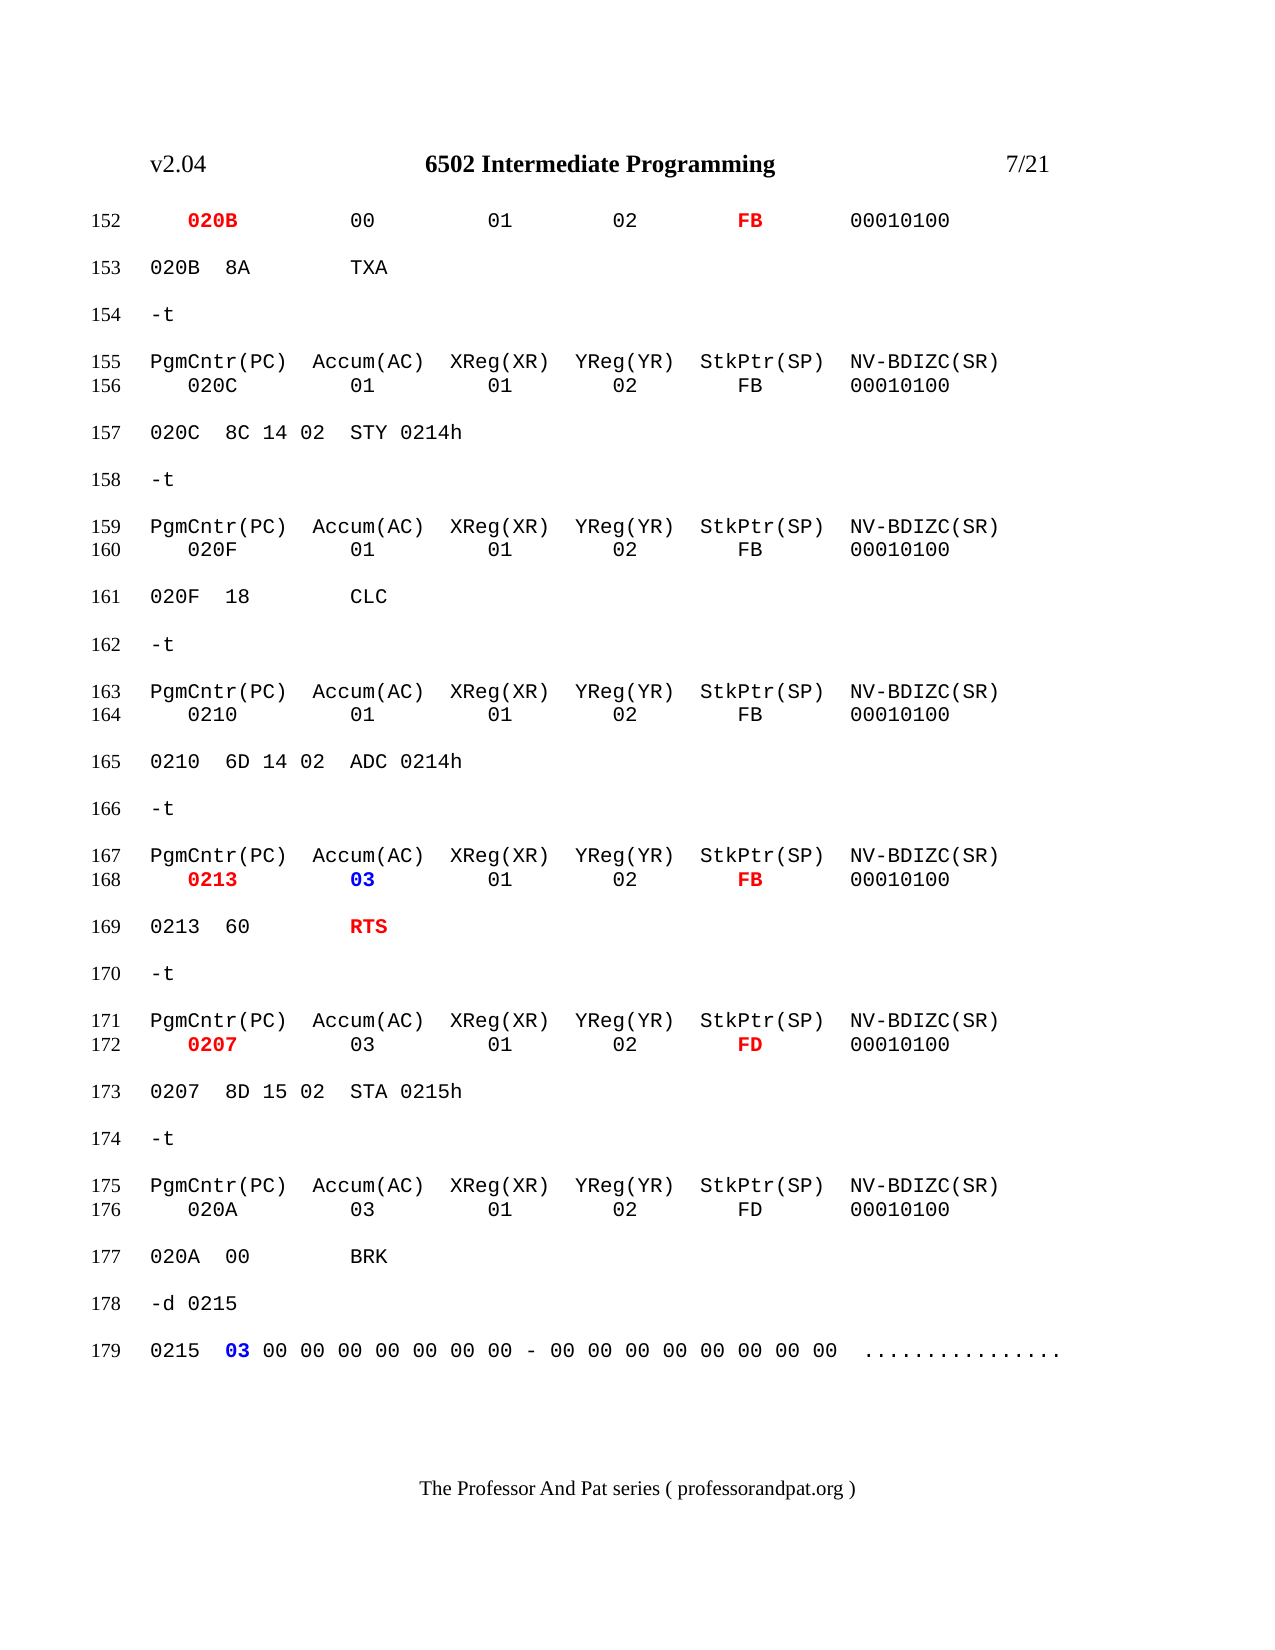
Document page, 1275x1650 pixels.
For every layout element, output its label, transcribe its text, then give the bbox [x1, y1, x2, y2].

text -t [150, 634, 1125, 657]
text 020F 18 CLC [150, 587, 1125, 610]
text PgmCntr(PC) Accum(AC) XReg(XR) YReg(YR) StkPtr(SP) NV-BDIZC(SR) [150, 681, 1125, 704]
text PgmCntr(PC) Accum(AC) XReg(XR) YReg(YR) StkPtr(SP) NV-BDIZC(SR) [150, 846, 1125, 869]
text 0207 03 01 02 FD 00010100 [150, 1034, 1125, 1057]
text -t [150, 469, 1125, 492]
text 0210 6D 14 02 ADC 0214h [150, 751, 1125, 775]
text PgmCntr(PC) Accum(AC) XReg(XR) YReg(YR) StkPtr(SP) NV-BDIZC(SR) [150, 1010, 1125, 1034]
text 0215 03 00 00 00 00 00 00 00 - 00 00 00 00 00 00 00 00 ................ [150, 1340, 1125, 1363]
text -d 0215 [150, 1293, 1125, 1316]
text 0213 60 RTS [150, 916, 1125, 940]
text PgmCntr(PC) Accum(AC) XReg(XR) YReg(YR) StkPtr(SP) NV-BDIZC(SR) [150, 1175, 1125, 1199]
text PgmCntr(PC) Accum(AC) XReg(XR) YReg(YR) StkPtr(SP) NV-BDIZC(SR) [150, 516, 1125, 539]
text -t [150, 963, 1125, 987]
text -t [150, 304, 1125, 328]
text 020F 01 01 02 FB 00010100 [150, 539, 1125, 563]
text -t [150, 1128, 1125, 1152]
text -t [150, 798, 1125, 822]
text 020A 03 01 02 FD 00010100 [150, 1199, 1125, 1222]
text 020A 00 BRK [150, 1246, 1125, 1269]
text 0210 01 01 02 FB 00010100 [150, 704, 1125, 728]
text 020C 01 01 02 FB 00010100 [150, 375, 1125, 398]
text 0213 03 01 02 FB 00010100 [150, 869, 1125, 893]
text 020B 00 01 02 FB 00010100 [150, 210, 1125, 233]
text 020C 8C 14 02 STY 0214h [150, 422, 1125, 445]
text 020B 8A TXA [150, 257, 1125, 281]
text PgmCntr(PC) Accum(AC) XReg(XR) YReg(YR) StkPtr(SP) NV-BDIZC(SR) [150, 351, 1125, 375]
text 0207 8D 15 02 STA 0215h [150, 1081, 1125, 1104]
